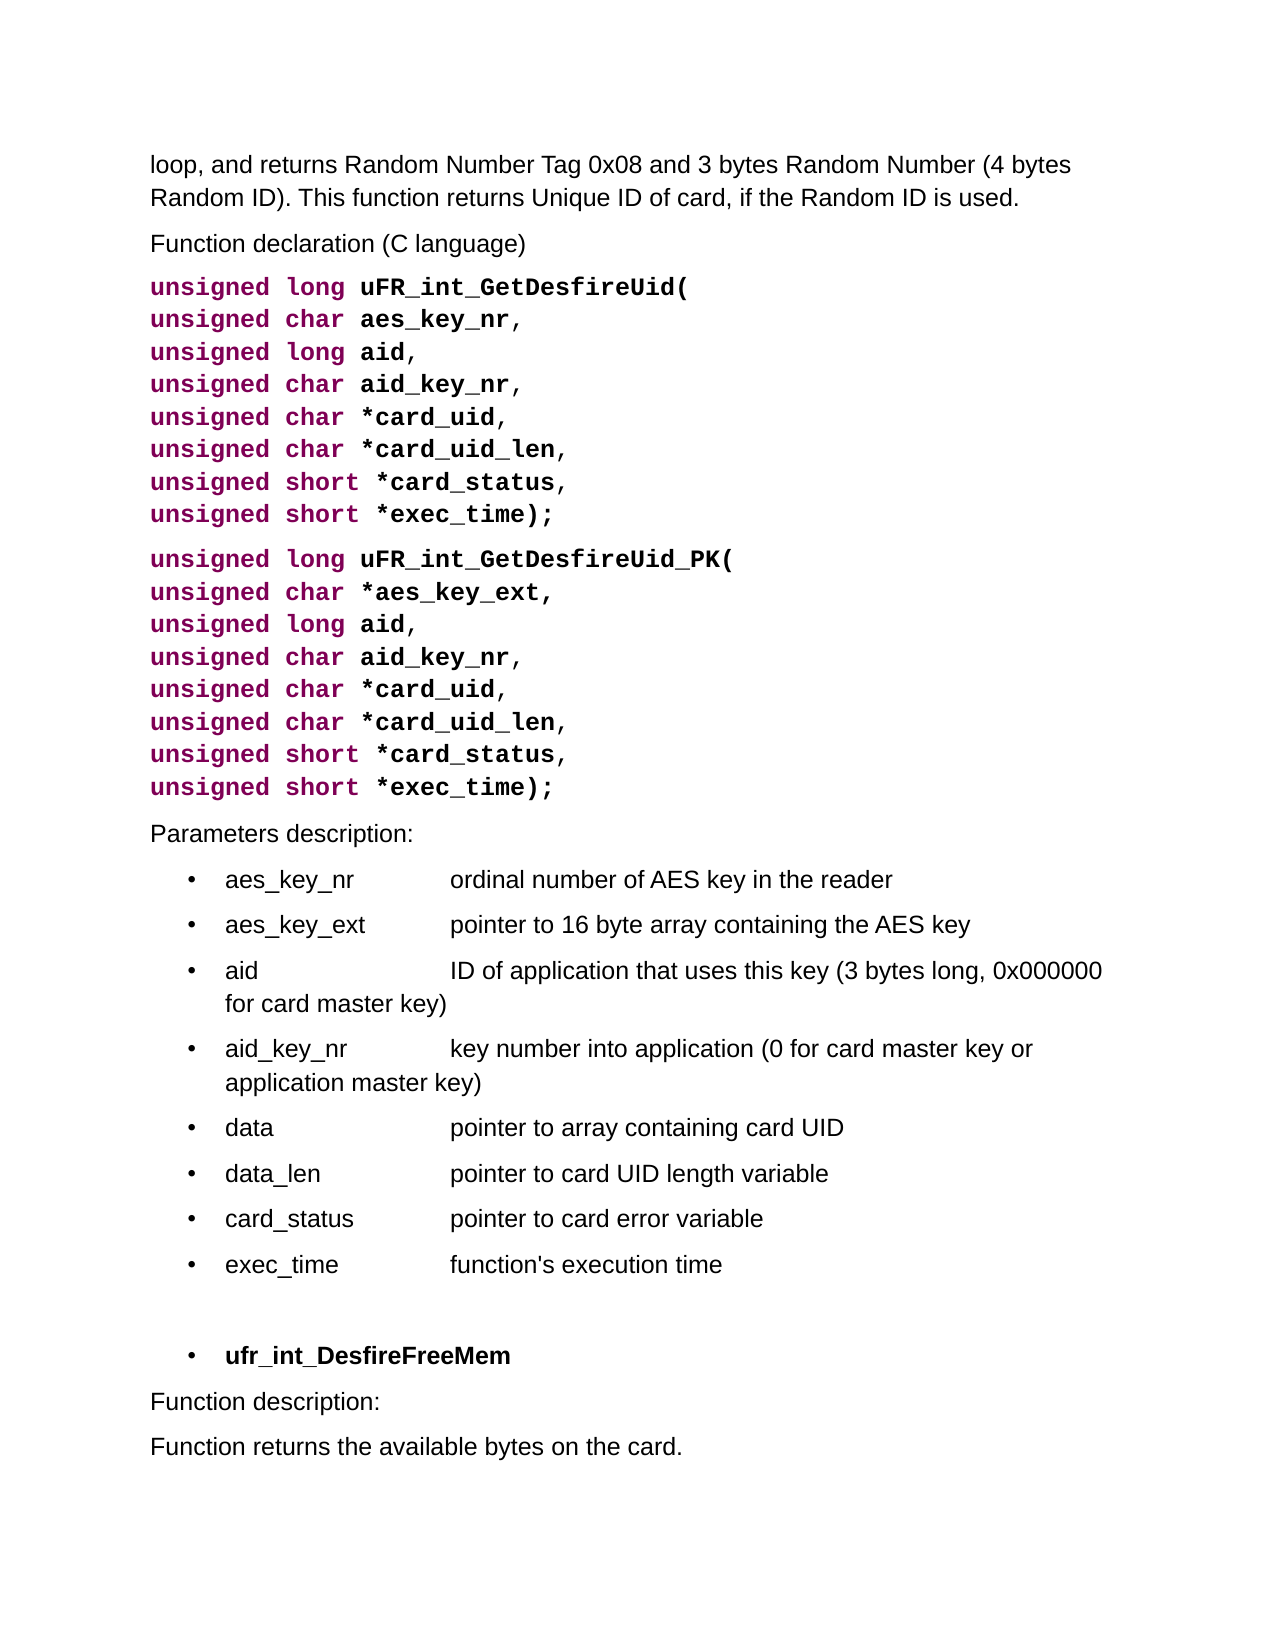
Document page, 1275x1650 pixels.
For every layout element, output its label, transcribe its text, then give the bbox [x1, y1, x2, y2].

text loop, and returns Random Number Tag 0x08 and 3 bytes Random Number (4 bytes Random ID). This function returns Unique ID of card, if the Random ID is used. [150, 150, 1125, 212]
text Parameters description: [150, 819, 1125, 848]
list exec_time function's execution time [187, 1250, 1125, 1279]
list data pointer to array containing card UID [187, 1113, 1125, 1142]
text unsigned long uFR_int_GetDesfireUid( unsigned char aes_key_nr, unsigned long aid, unsigned char aid_key_nr, unsigned char *card_uid, unsigned char *card_uid_len, unsigned short *card_status, unsigned short *exec_time); [150, 274, 1125, 530]
list data_len pointer to card UID length variable [187, 1159, 1125, 1188]
list aid ID of application that uses this key (3 bytes long, 0x000000 for card master key) [187, 956, 1125, 1018]
list aid_key_nr key number into application (0 for card master key or application master key) [187, 1034, 1125, 1096]
list aes_key_nr ordinal number of AES key in the reader [187, 864, 1125, 893]
text Function returns the available bytes on the card. [150, 1432, 1125, 1461]
list ufr_int_DesfireFreeMem [187, 1341, 1125, 1370]
text Function description: [150, 1387, 1125, 1416]
text unsigned long uFR_int_GetDesfireUid_PK( unsigned char *aes_key_ext, unsigned long aid, unsigned char aid_key_nr, unsigned char *card_uid, unsigned char *card_uid_len, unsigned short *card_status, unsigned short *exec_time); [150, 547, 1125, 802]
list aes_key_ext pointer to 16 byte array containing the AES key [187, 910, 1125, 939]
text Function declaration (C language) [150, 228, 1125, 257]
list card_status pointer to card error variable [187, 1204, 1125, 1233]
